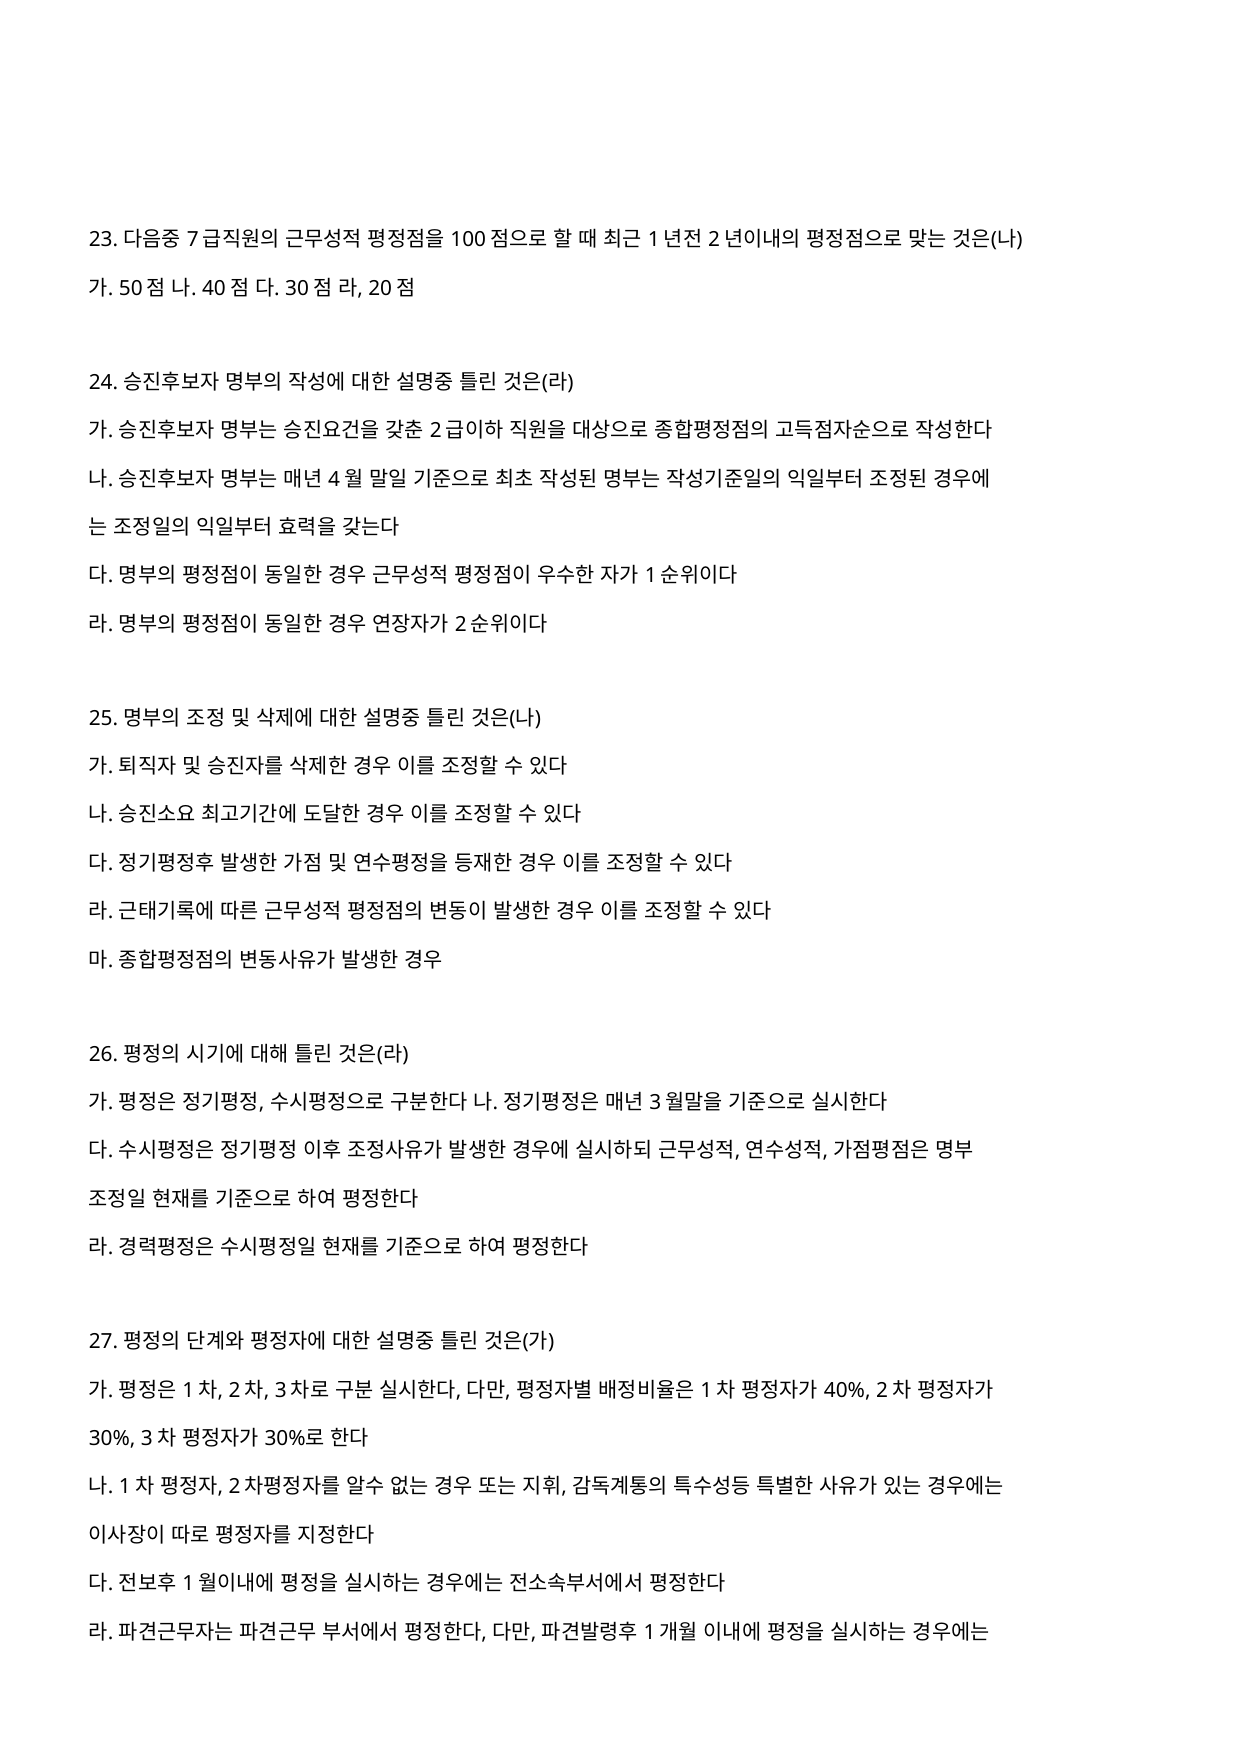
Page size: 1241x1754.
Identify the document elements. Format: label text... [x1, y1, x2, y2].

text 라. 경력평정은 수시평정일 현재를 기준으로 하여 평정한다 [88, 1231, 1152, 1261]
text 다. 전보후 1월이내에 평정을 실시하는 경우에는 전소속부서에서 평정한다 [88, 1566, 1152, 1597]
text 가. 50점 나. 40점 다. 30점 라, 20점 [88, 271, 1152, 301]
text 25. 명부의 조정 및 삭제에 대한 설명중 틀린 것은(나) [88, 701, 1152, 731]
text 27. 평정의 단계와 평정자에 대한 설명중 틀린 것은(가) [88, 1324, 1152, 1355]
text 다. 명부의 평정점이 동일한 경우 근무성적 평정점이 우수한 자가 1순위이다 [88, 558, 1152, 589]
text 24. 승진후보자 명부의 작성에 대한 설명중 틀린 것은(라) [88, 365, 1152, 395]
text 26. 평정의 시기에 대해 틀린 것은(라) [88, 1037, 1152, 1067]
text 라. 파견근무자는 파견근무 부서에서 평정한다, 다만, 파견발령후 1개월 이내에 평정을 실시하는 경우에는 [88, 1615, 1152, 1645]
text 나. 승진소요 최고기간에 도달한 경우 이를 조정할 수 있다 [88, 798, 1152, 828]
text 나. 승진후보자 명부는 매년 4월 말일 기준으로 최초 작성된 명부는 작성기준일의 익일부터 조정된 경우에 [88, 462, 1152, 492]
text 가. 승진후보자 명부는 승진요건을 갖춘 2급이하 직원을 대상으로 종합평정점의 고득점자순으로 작성한다 [88, 413, 1152, 444]
text 마. 종합평정점의 변동사유가 발생한 경우 [88, 943, 1152, 973]
text 다. 수시평정은 정기평정 이후 조정사유가 발생한 경우에 실시하되 근무성적, 연수성적, 가점평점은 명부 [88, 1134, 1152, 1164]
text 라. 명부의 평정점이 동일한 경우 연장자가 2순위이다 [88, 607, 1152, 637]
text 가. 평정은 1차, 2차, 3차로 구분 실시한다, 다만, 평정자별 배정비율은 1차 평정자가 40%, 2차 평정자가 [88, 1373, 1152, 1403]
text 나. 1차 평정자, 2차평정자를 알수 없는 경우 또는 지휘, 감독계통의 특수성등 특별한 사유가 있는 경우에는 [88, 1470, 1152, 1500]
text 다. 정기평정후 발생한 가점 및 연수평정을 등재한 경우 이를 조정할 수 있다 [88, 846, 1152, 876]
text 이사장이 따로 평정자를 지정한다 [88, 1518, 1152, 1548]
text 는 조정일의 익일부터 효력을 갖는다 [88, 510, 1152, 540]
text 가. 평정은 정기평정, 수시평정으로 구분한다 나. 정기평정은 매년 3월말을 기준으로 실시한다 [88, 1085, 1152, 1116]
text 조정일 현재를 기준으로 하여 평정한다 [88, 1182, 1152, 1212]
text 가. 퇴직자 및 승진자를 삭제한 경우 이를 조정할 수 있다 [88, 749, 1152, 779]
text 23. 다음중 7급직원의 근무성적 평정점을 100점으로 할 때 최근 1년전 2년이내의 평정점으로 맞는 것은(나) [88, 223, 1152, 253]
text 라. 근태기록에 따른 근무성적 평정점의 변동이 발생한 경우 이를 조정할 수 있다 [88, 894, 1152, 925]
text 30%, 3차 평정자가 30%로 한다 [88, 1421, 1152, 1452]
